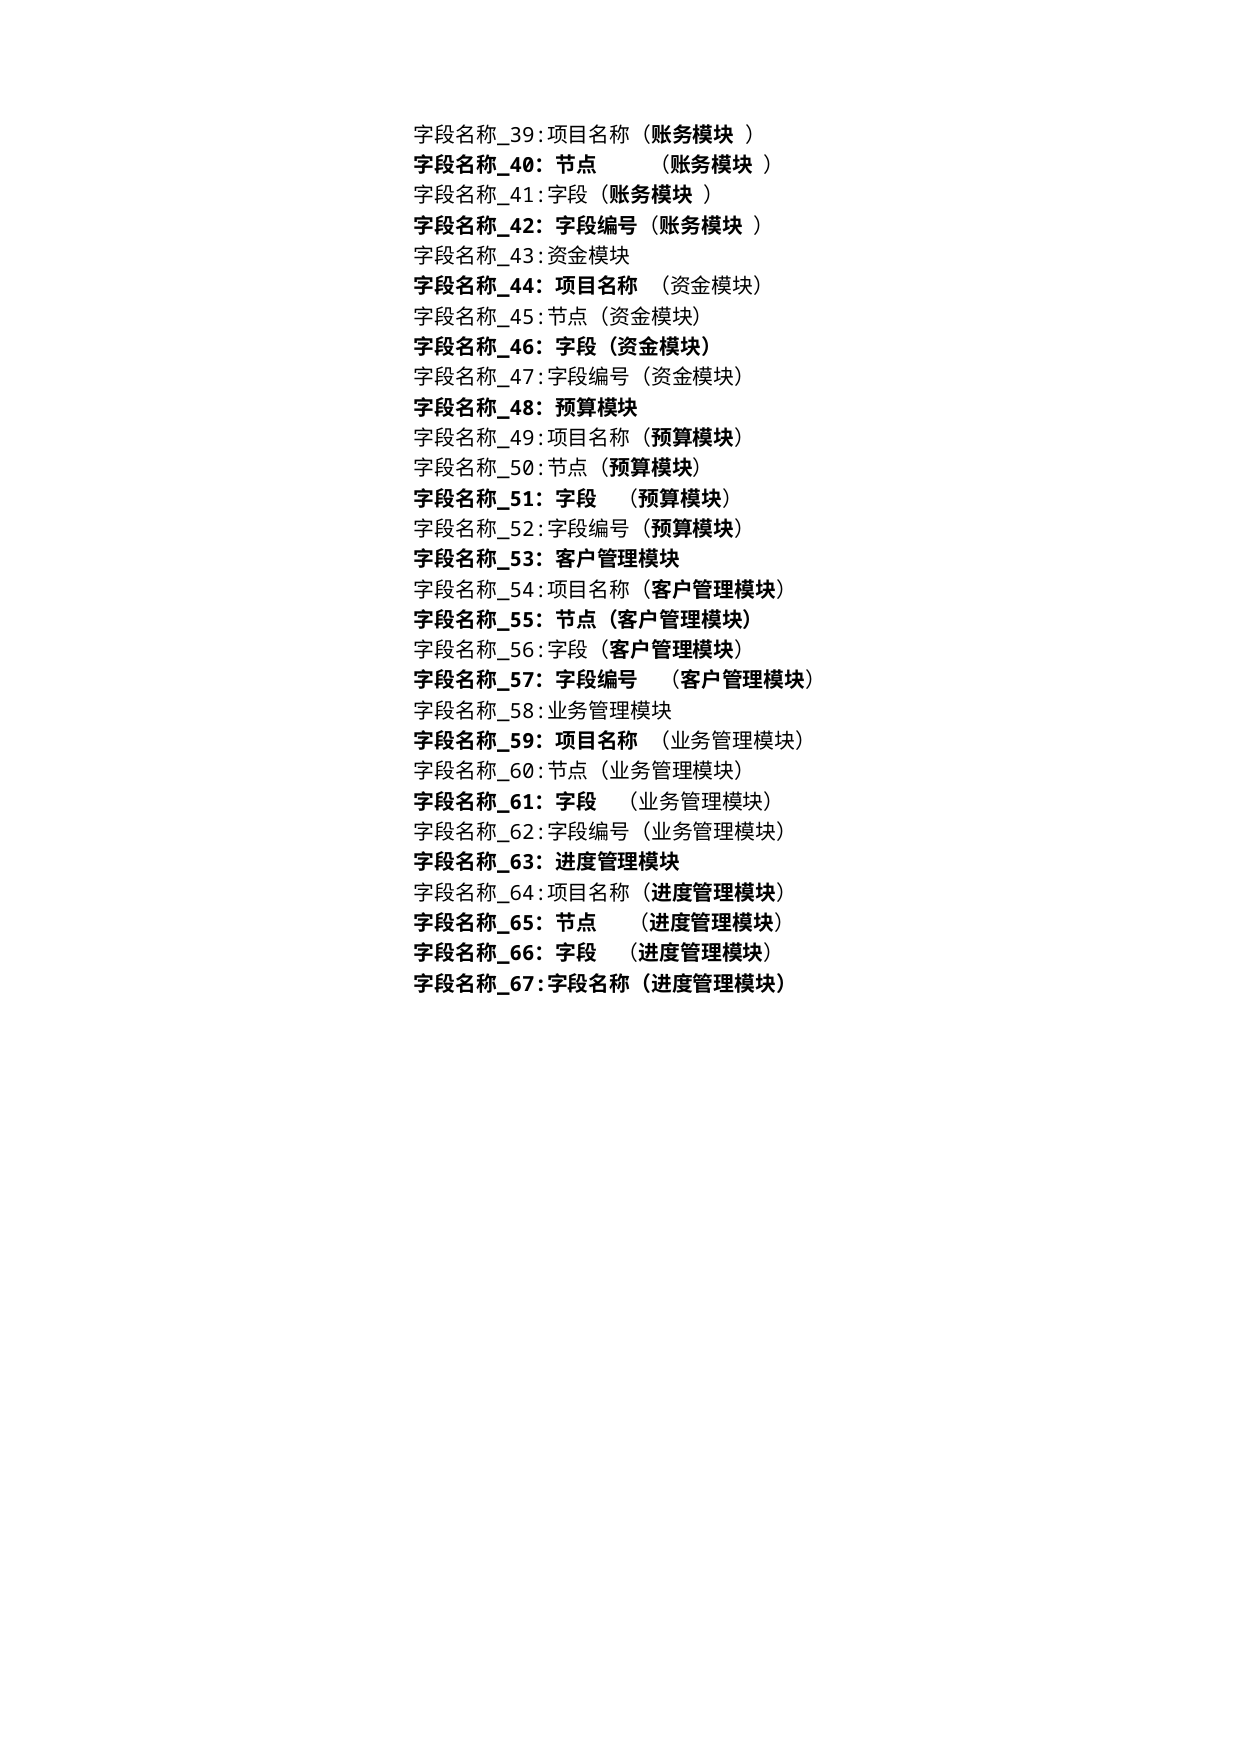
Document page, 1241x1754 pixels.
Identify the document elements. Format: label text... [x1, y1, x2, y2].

text 字段名称_44：项目名称 （资金模块） [118, 270, 1122, 300]
text 字段名称_39:项目名称（账务模块 ） [118, 118, 1122, 148]
text 字段名称_40：节点 （账务模块 ） [118, 148, 1122, 179]
text 字段名称_46：字段（资金模块） [118, 330, 1122, 361]
text 字段名称_43:资金模块 [118, 239, 1122, 270]
text 字段名称_49:项目名称（预算模块） [118, 421, 1122, 452]
text 字段名称_55：节点（客户管理模块） [118, 603, 1122, 633]
text 字段名称_61：字段 （业务管理模块） [118, 785, 1122, 815]
text 字段名称_65：节点 （进度管理模块） [118, 906, 1122, 937]
text 字段名称_50:节点（预算模块） [118, 452, 1122, 482]
text 字段名称_45:节点（资金模块） [118, 300, 1122, 330]
text 字段名称_66：字段 （进度管理模块） [118, 937, 1122, 967]
text 字段名称_58:业务管理模块 [118, 694, 1122, 724]
text 字段名称_59：项目名称 （业务管理模块） [118, 724, 1122, 755]
text 字段名称_62:字段编号（业务管理模块） [118, 815, 1122, 846]
text 字段名称_54:项目名称（客户管理模块） [118, 573, 1122, 603]
text 字段名称_60:节点（业务管理模块） [118, 755, 1122, 785]
text 字段名称_52:字段编号（预算模块） [118, 512, 1122, 542]
text 字段名称_41:字段（账务模块 ） [118, 179, 1122, 209]
text 字段名称_51：字段 （预算模块） [118, 482, 1122, 512]
text 字段名称_48：预算模块 [118, 391, 1122, 421]
text 字段名称_64:项目名称（进度管理模块） [118, 876, 1122, 906]
text 字段名称_53：客户管理模块 [118, 542, 1122, 573]
text 字段名称_47:字段编号（资金模块） [118, 361, 1122, 391]
text 字段名称_57：字段编号 （客户管理模块） [118, 664, 1122, 694]
text 字段名称_56:字段（客户管理模块） [118, 633, 1122, 664]
text 字段名称_63：进度管理模块 [118, 846, 1122, 876]
text 字段名称_67:字段名称（进度管理模块） [118, 967, 1122, 997]
text 字段名称_42：字段编号（账务模块 ） [118, 209, 1122, 239]
